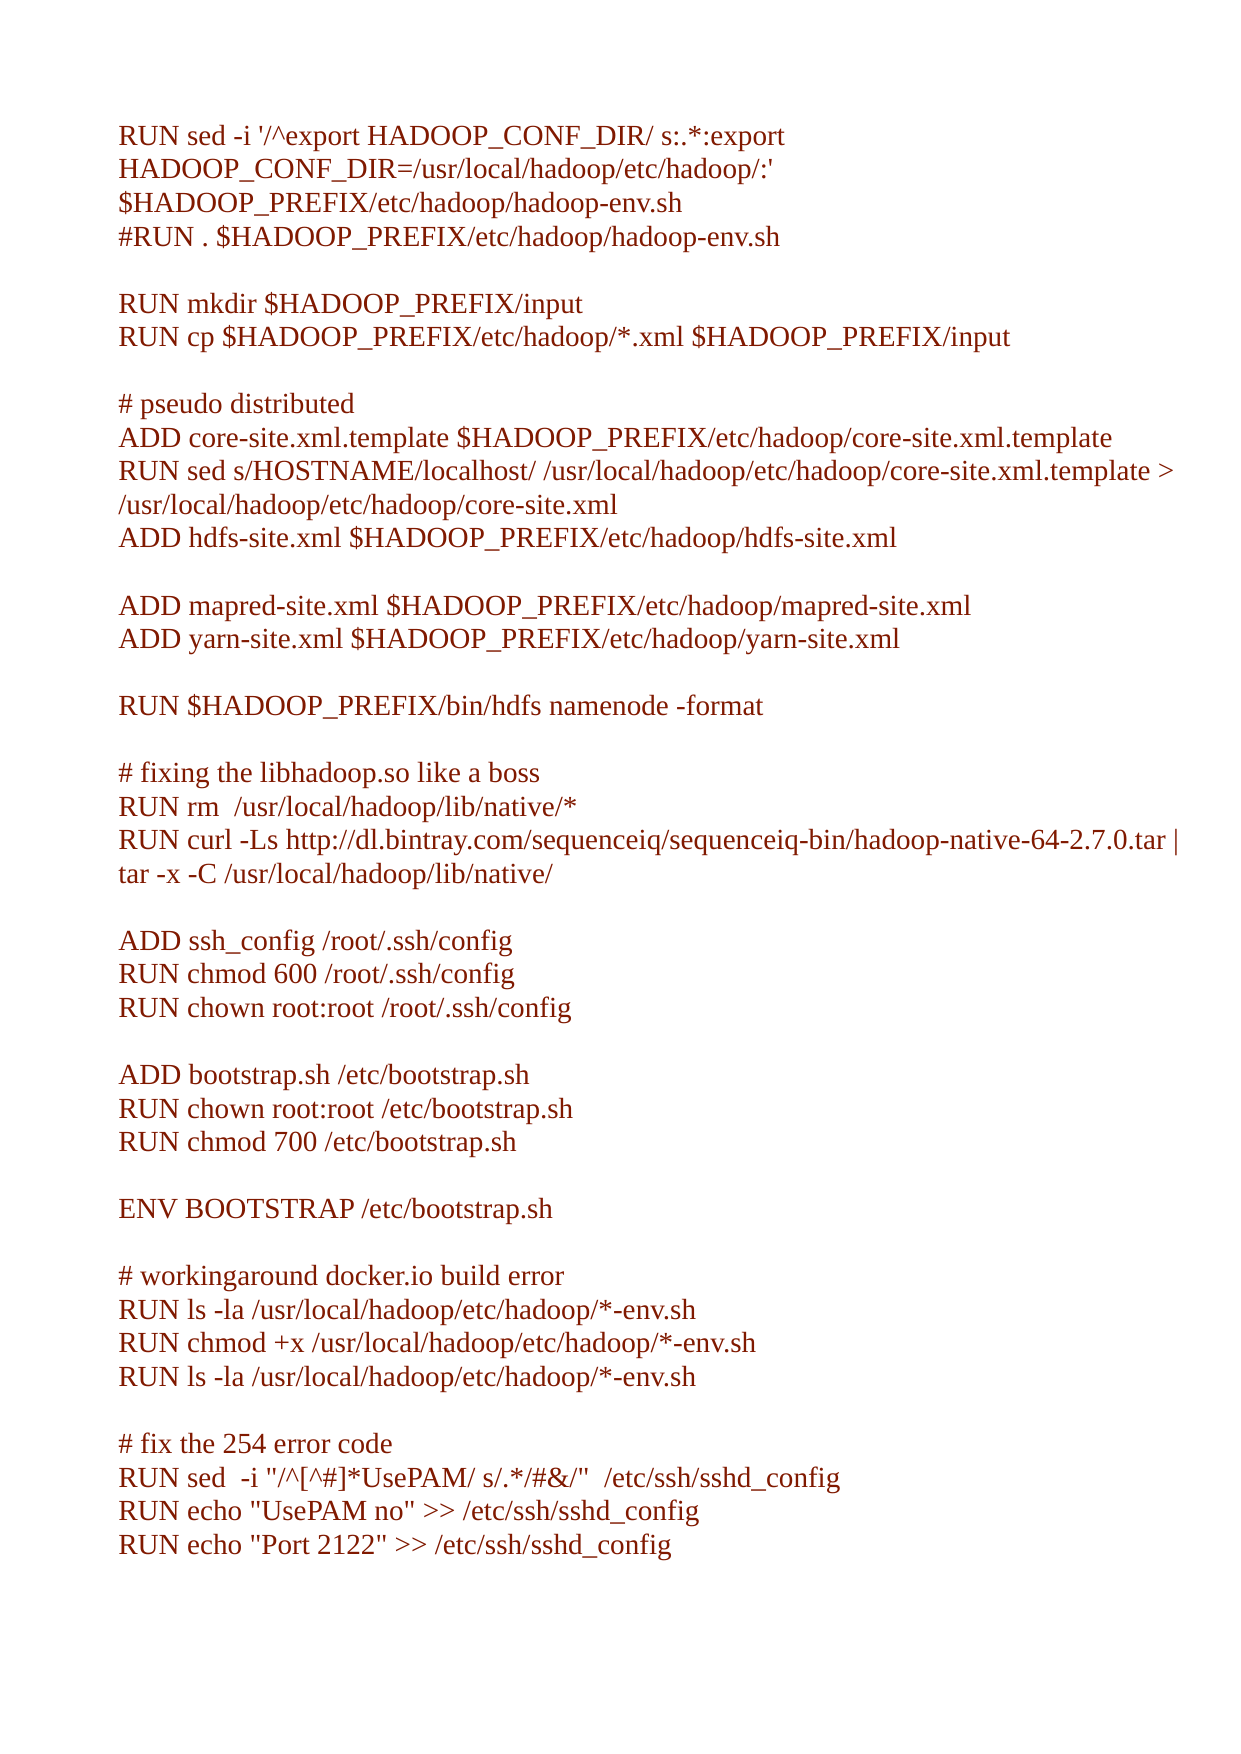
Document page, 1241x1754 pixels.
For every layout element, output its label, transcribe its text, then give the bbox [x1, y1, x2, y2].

text RUN mkdir $HADOOP_PREFIX/input [118, 286, 1181, 319]
text # fixing the libhadoop.so like a boss [118, 755, 1181, 789]
text RUN sed -i "/^[^#]*UsePAM/ s/.*/#&/" /etc/ssh/sshd_config [118, 1460, 1181, 1493]
text RUN cp $HADOOP_PREFIX/etc/hadoop/*.xml $HADOOP_PREFIX/input [118, 319, 1181, 353]
text RUN curl -Ls http://dl.bintray.com/sequenceiq/sequenceiq-bin/hadoop-native-64-2.7.0.tar | tar -x -C /usr/local/hadoop/lib/native/ [118, 822, 1181, 889]
text RUN echo "UsePAM no" >> /etc/ssh/sshd_config [118, 1493, 1181, 1527]
text ADD ssh_config /root/.ssh/config [118, 923, 1181, 957]
text # pseudo distributed [118, 386, 1181, 420]
text RUN ls -la /usr/local/hadoop/etc/hadoop/*-env.sh [118, 1292, 1181, 1326]
text ADD hdfs-site.xml $HADOOP_PREFIX/etc/hadoop/hdfs-site.xml [118, 521, 1181, 554]
text ADD mapred-site.xml $HADOOP_PREFIX/etc/hadoop/mapred-site.xml [118, 588, 1181, 621]
text ENV BOOTSTRAP /etc/bootstrap.sh [118, 1191, 1181, 1225]
text RUN chmod 700 /etc/bootstrap.sh [118, 1124, 1181, 1158]
text RUN sed -i '/^export HADOOP_CONF_DIR/ s:.*:export HADOOP_CONF_DIR=/usr/local/hadoop/etc/hadoop/:' $HADOOP_PREFIX/etc/hadoop/hadoop-env.sh [118, 118, 1181, 219]
text #RUN . $HADOOP_PREFIX/etc/hadoop/hadoop-env.sh [118, 219, 1181, 252]
text ADD core-site.xml.template $HADOOP_PREFIX/etc/hadoop/core-site.xml.template [118, 420, 1181, 453]
text RUN ls -la /usr/local/hadoop/etc/hadoop/*-env.sh [118, 1359, 1181, 1393]
text RUN chmod +x /usr/local/hadoop/etc/hadoop/*-env.sh [118, 1326, 1181, 1359]
text ADD yarn-site.xml $HADOOP_PREFIX/etc/hadoop/yarn-site.xml [118, 621, 1181, 655]
text RUN chmod 600 /root/.ssh/config [118, 957, 1181, 990]
text RUN chown root:root /root/.ssh/config [118, 990, 1181, 1024]
text RUN chown root:root /etc/bootstrap.sh [118, 1091, 1181, 1124]
text RUN rm /usr/local/hadoop/lib/native/* [118, 789, 1181, 822]
text ADD bootstrap.sh /etc/bootstrap.sh [118, 1057, 1181, 1091]
text RUN sed s/HOSTNAME/localhost/ /usr/local/hadoop/etc/hadoop/core-site.xml.template > /usr/local/hadoop/etc/hadoop/core-site.xml [118, 453, 1181, 521]
text # workingaround docker.io build error [118, 1258, 1181, 1292]
text RUN echo "Port 2122" >> /etc/ssh/sshd_config [118, 1527, 1181, 1560]
text # fix the 254 error code [118, 1426, 1181, 1460]
text RUN $HADOOP_PREFIX/bin/hdfs namenode -format [118, 688, 1181, 722]
